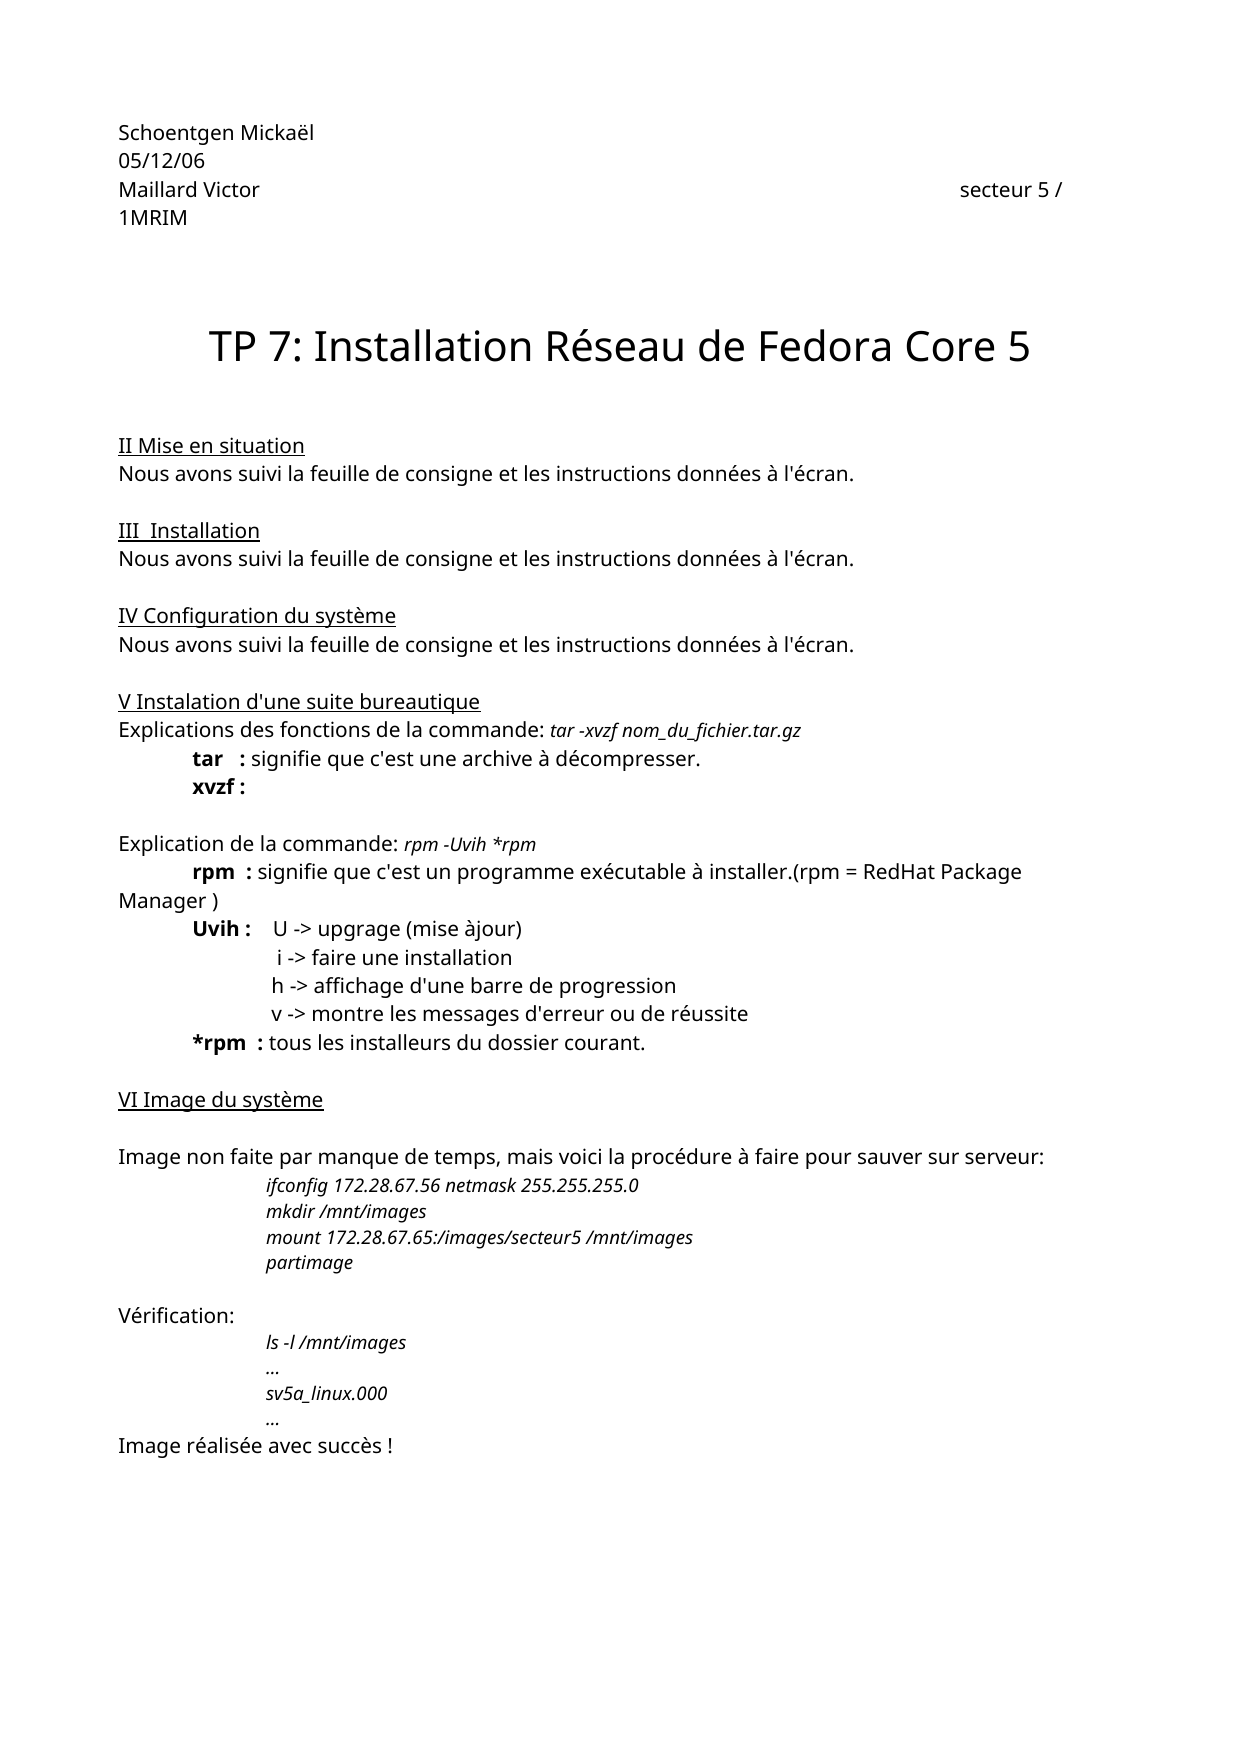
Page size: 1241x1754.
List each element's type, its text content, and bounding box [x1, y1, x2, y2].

text Maillard Victor secteur 5 / 1MRIM [118, 175, 1122, 232]
text V Instalation d'une suite bureautique [118, 687, 1122, 715]
text *rpm : tous les installeurs du dossier courant. [118, 1028, 1122, 1056]
text TP 7: Installation Réseau de Fedora Core 5 [118, 317, 1122, 374]
text IV Configuration du système [118, 601, 1122, 630]
text sv5a_linux.000 [118, 1380, 1122, 1406]
text ... [118, 1406, 1122, 1431]
text Explications des fonctions de la commande: tar -xvzf nom_du_fichier.tar.gz [118, 715, 1122, 744]
text Vérification: [118, 1301, 1122, 1329]
text Nous avons suivi la feuille de consigne et les instructions données à l'écran. [118, 459, 1122, 488]
text mount 172.28.67.65:/images/secteur5 /mnt/images [118, 1224, 1122, 1250]
text Nous avons suivi la feuille de consigne et les instructions données à l'écran. [118, 630, 1122, 658]
text VI Image du système [118, 1085, 1122, 1113]
text v -> montre les messages d'erreur ou de réussite [118, 999, 1122, 1028]
text i -> faire une installation [118, 943, 1122, 971]
text ls -l /mnt/images [118, 1329, 1122, 1355]
text ... [118, 1355, 1122, 1380]
text Image non faite par manque de temps, mais voici la procédure à faire pour sauver sur serveur: [118, 1142, 1122, 1170]
text III Installation [118, 516, 1122, 544]
text mkdir /mnt/images [118, 1199, 1122, 1224]
text partimage [118, 1250, 1122, 1275]
text xvzf : [118, 772, 1122, 801]
text Nous avons suivi la feuille de consigne et les instructions données à l'écran. [118, 544, 1122, 573]
text Uvih : U -> upgrage (mise àjour) [118, 914, 1122, 943]
text rpm : signifie que c'est un programme exécutable à installer.(rpm = RedHat Package Manager ) [118, 857, 1122, 914]
text Explication de la commande: rpm -Uvih *rpm [118, 829, 1122, 857]
text II Mise en situation [118, 431, 1122, 459]
text ifconfig 172.28.67.56 netmask 255.255.255.0 [118, 1170, 1122, 1199]
text h -> affichage d'une barre de progression [118, 971, 1122, 999]
text tar : signifie que c'est une archive à décompresser. [118, 744, 1122, 772]
text Image réalisée avec succès ! [118, 1431, 1122, 1460]
text Schoentgen Mickaël 05/12/06 [118, 118, 1122, 175]
